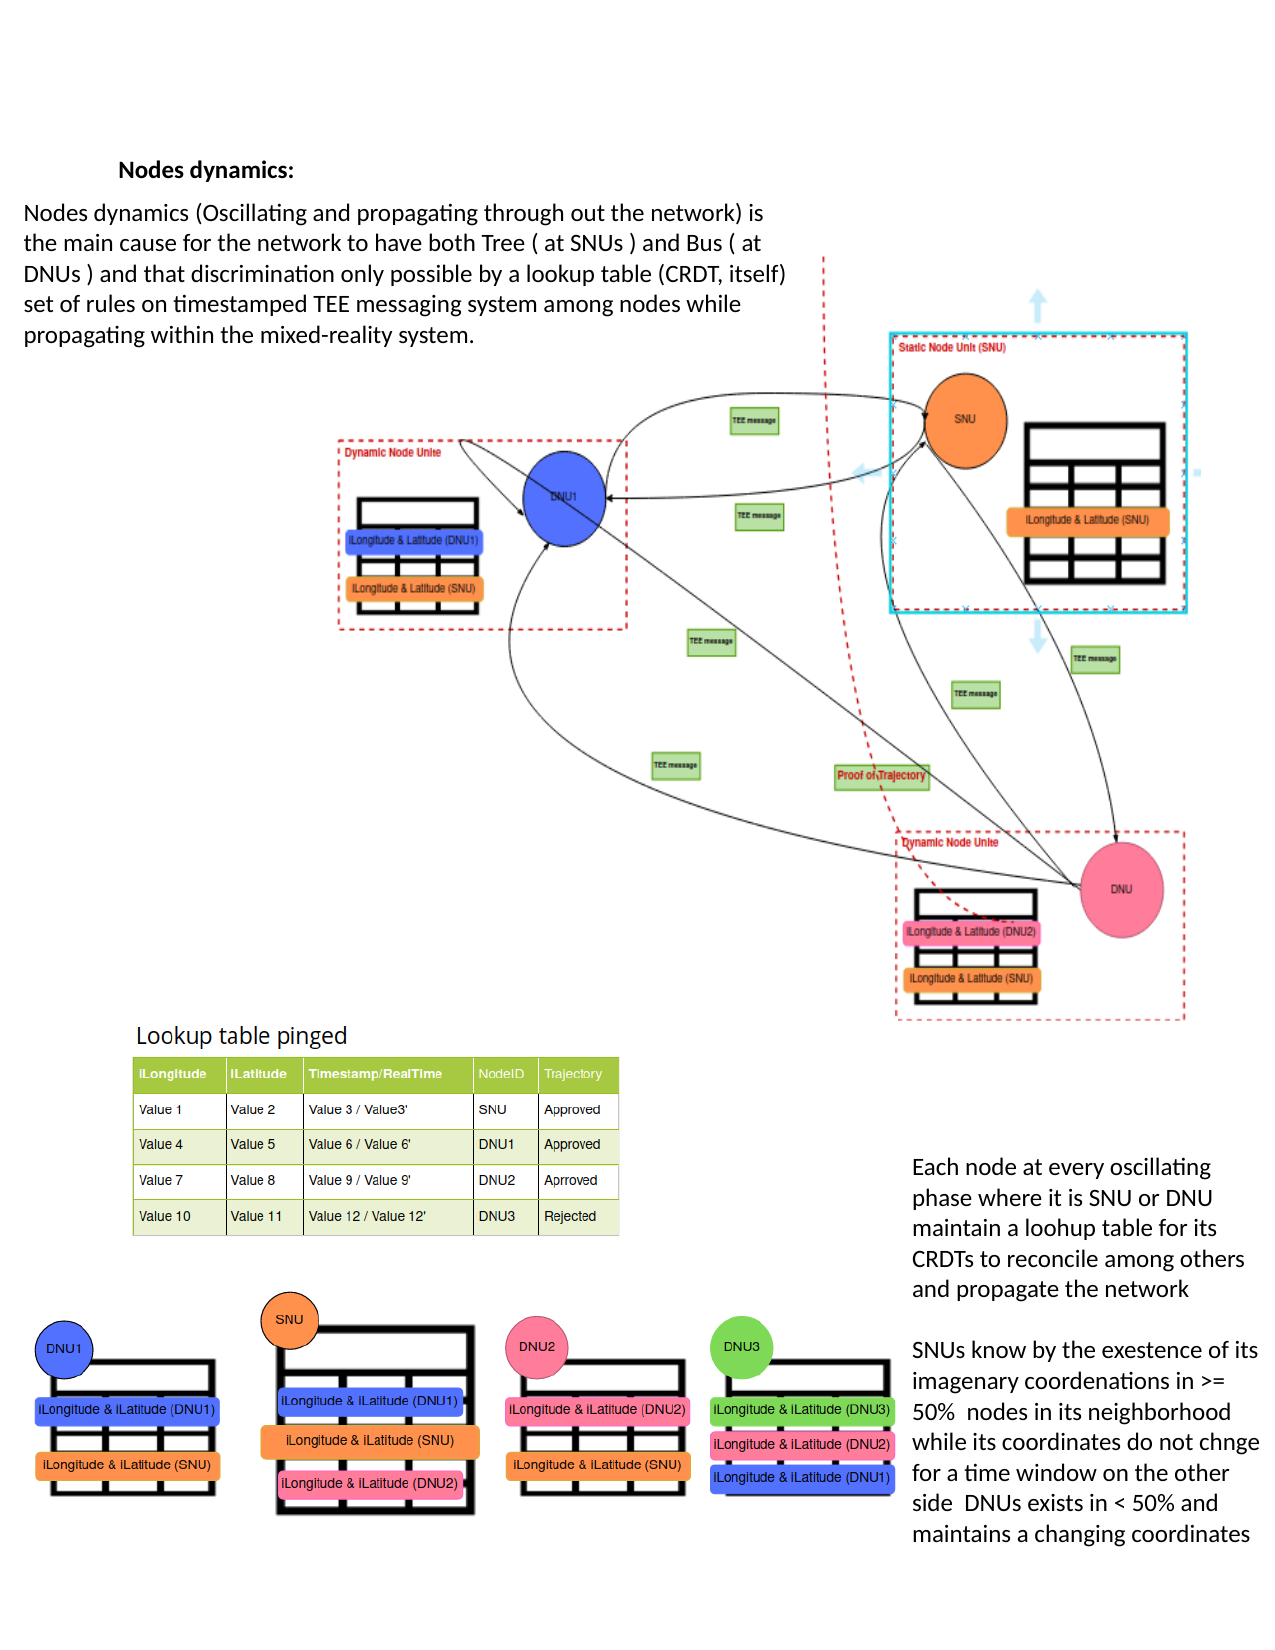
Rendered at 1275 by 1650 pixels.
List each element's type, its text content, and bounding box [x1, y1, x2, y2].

picture [24, 232, 1201, 1524]
text Nodes dynamics: [118, 154, 1157, 185]
